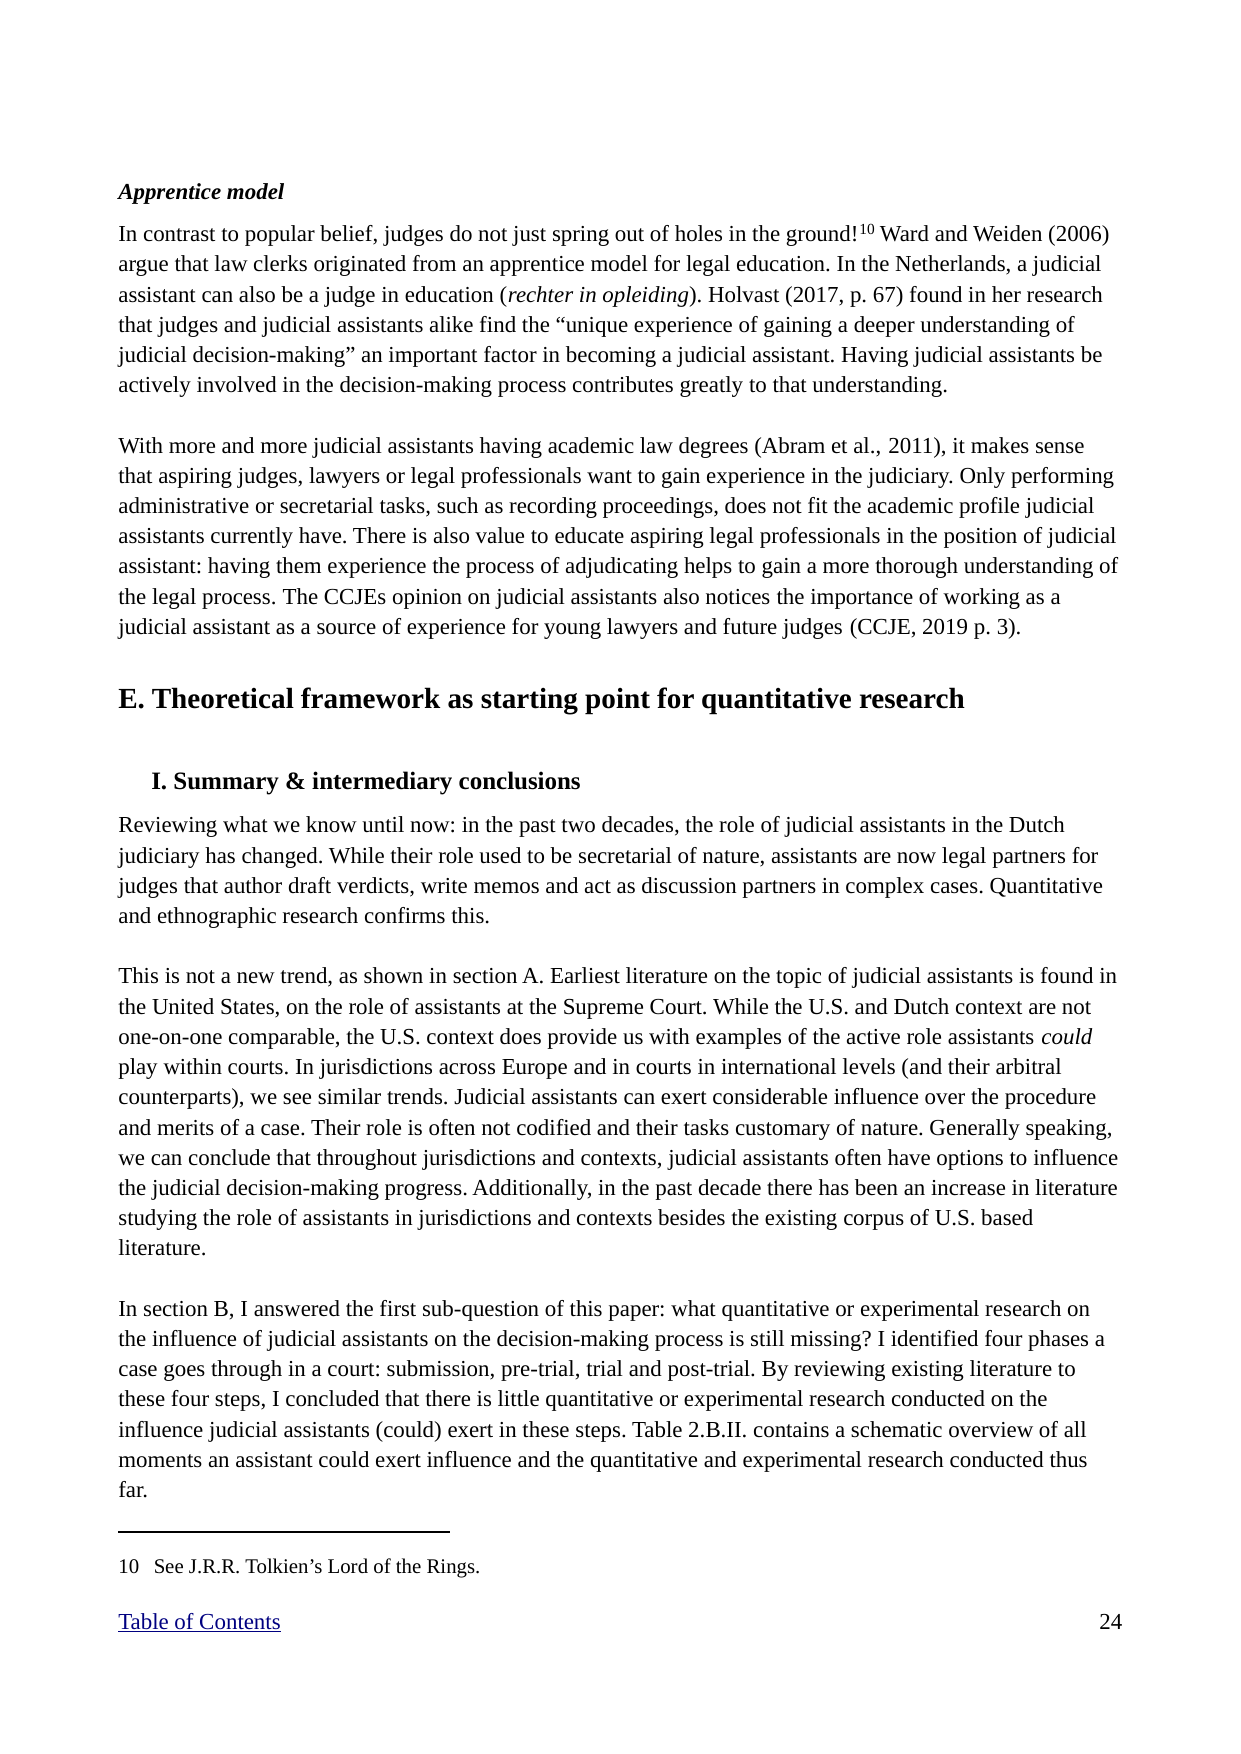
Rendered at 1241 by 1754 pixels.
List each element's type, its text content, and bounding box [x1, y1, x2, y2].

subtitle E. Theoretical framework as starting point for quantitative research [118, 682, 1122, 715]
text In section B, I answered the first sub-question of this paper: what quantitative or experimental research on the influence of judicial assistants on the decision-making process is still missing? I identified four phases a case goes through in a court: submission, pre-trial, trial and post-trial. By reviewing existing literature to these four steps, I concluded that there is little quantitative or experimental research conducted on the influence judicial assistants (could) exert in these steps. Table 2.B.II. contains a schematic overview of all moments an assistant could exert influence and the quantitative and experimental research conducted thus far. [118, 1295, 1122, 1502]
text With more and more judicial assistants having academic law degrees (Abram et al., 2011), it makes sense that aspiring judges, lawyers or legal professionals want to gain experience in the judiciary. Only performing administrative or secretarial tasks, such as recording proceedings, does not fit the academic profile judicial assistants currently have. There is also value to educate aspiring legal professionals in the position of judicial assistant: having them experience the process of adjudicating helps to gain a more thorough understanding of the legal process. The CCJEs opinion on judicial assistants also notices the importance of working as a judicial assistant as a source of experience for young lawyers and future judges (CCJE, 2019 p. 3). [118, 432, 1122, 639]
subtitle I. Summary & intermediary conclusions [151, 766, 1122, 795]
text Reviewing what we know until now: in the past two decades, the role of judicial assistants in the Dutch judiciary has changed. While their role used to be secretarial of nature, assistants are now legal partners for judges that author draft verdicts, write memos and act as discussion partners in complex cases. Quantitative and ethnographic research confirms this. [118, 811, 1122, 928]
text This is not a new trend, as shown in section A. Earliest literature on the topic of judicial assistants is found in the United States, on the role of assistants at the Supreme Court. While the U.S. and Dutch context are not one-on-one comparable, the U.S. context does provide us with examples of the active role assistants could play within courts. In jurisdictions across Europe and in courts in international levels (and their arbitral counterparts), we see similar trends. Judicial assistants can exert considerable influence over the procedure and merits of a case. Their role is often not codified and their tasks customary of nature. Generally speaking, we can conclude that throughout jurisdictions and contexts, judicial assistants often have options to influence the judicial decision-making progress. Additionally, in the past decade there has been an increase in literature studying the role of assistants in jurisdictions and contexts besides the existing corpus of U.S. based literature. [118, 962, 1122, 1261]
text In contrast to popular belief, judges do not just spring out of holes in the ground! Ward and Weiden (2006) argue that law clerks originated from an apprentice model for legal education. In the Netherlands, a judicial assistant can also be a judge in education (rechter in opleiding). Holvast (2017, p. 67) found in her research that judges and judicial assistants alike find the “unique experience of gaining a deeper understanding of judicial decision-making” an important factor in becoming a judicial assistant. Having judicial assistants be actively involved in the decision-making process contributes greatly to that understanding. [118, 220, 1122, 398]
text See J.R.R. Tolkien’s Lord of the Rings. [118, 1553, 1122, 1578]
subtitle Apprentice model [118, 178, 1122, 204]
